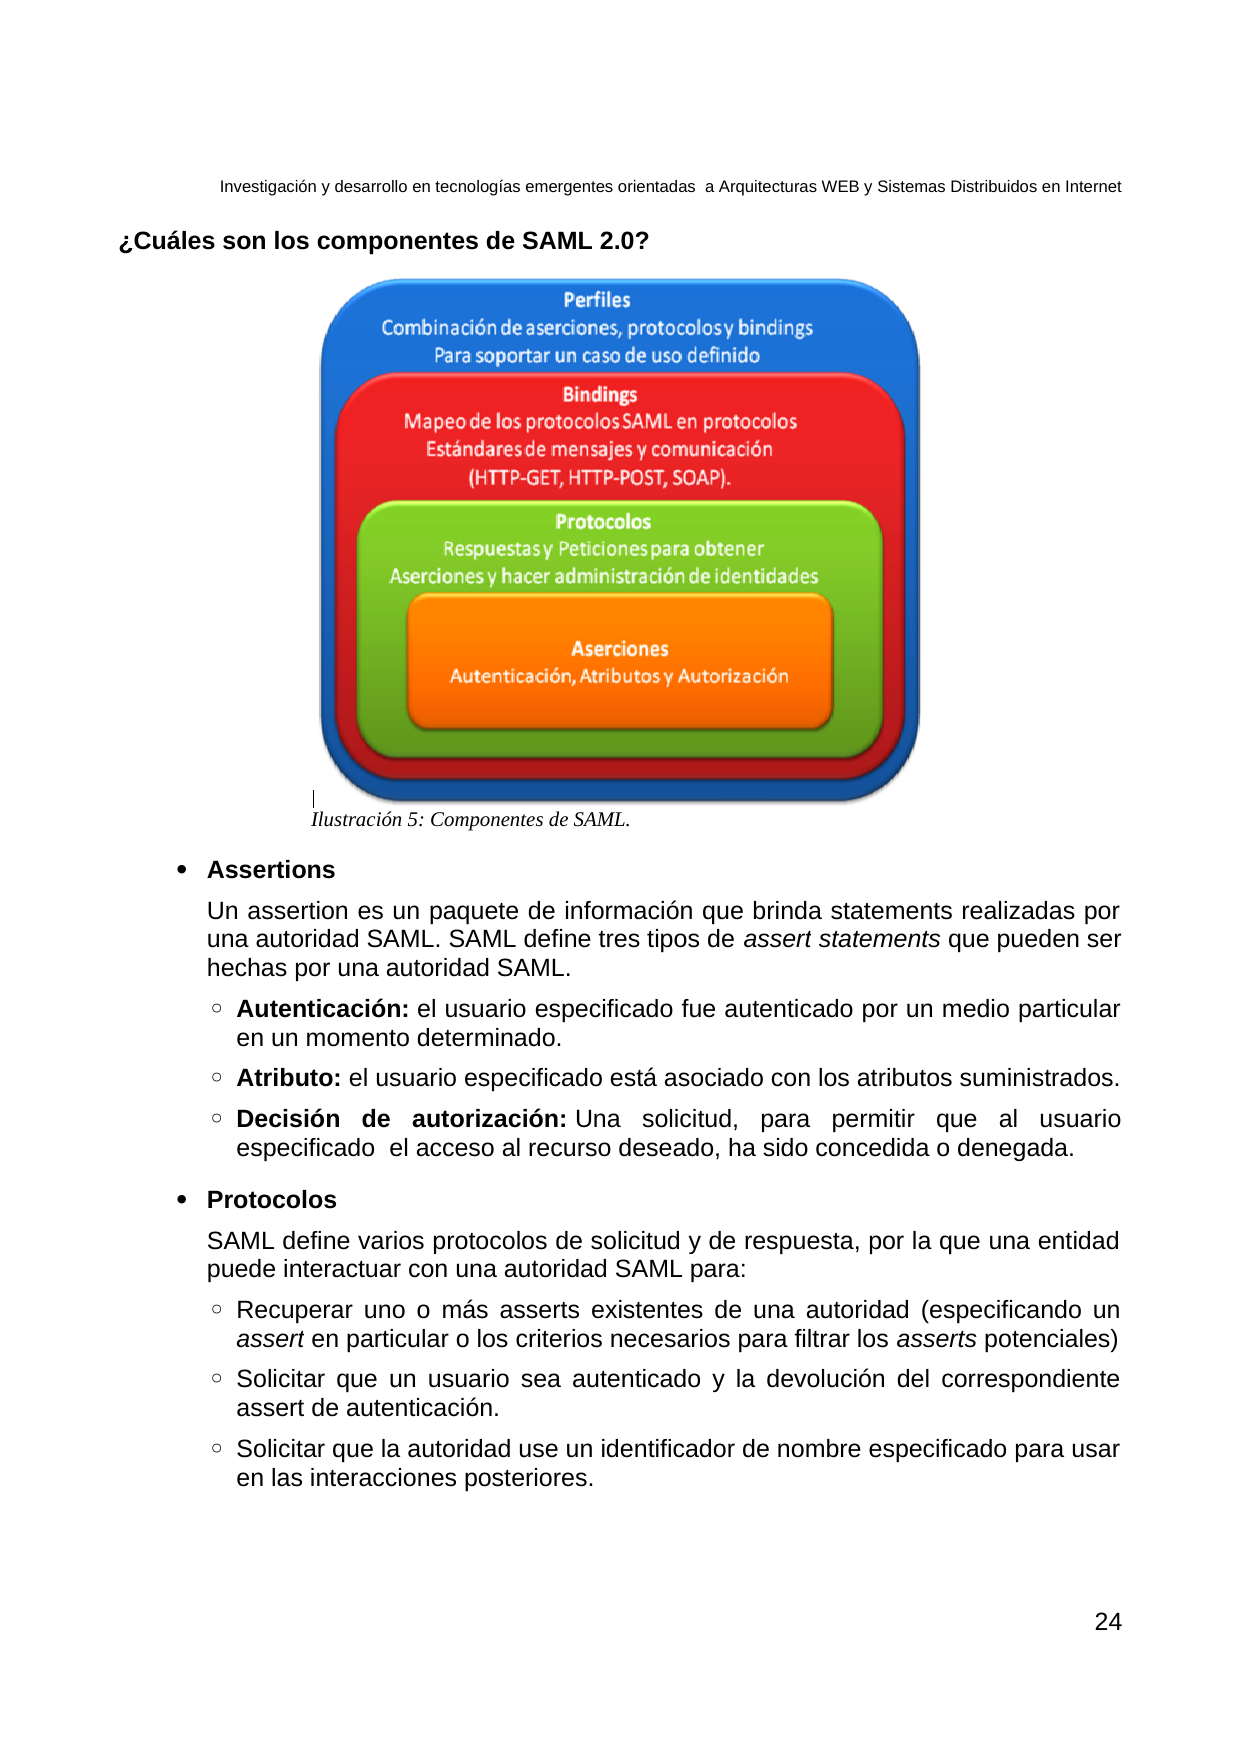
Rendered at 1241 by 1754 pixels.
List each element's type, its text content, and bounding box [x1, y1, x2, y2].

list Solicitar que la autoridad use un identificador de nombre especificado para usar en las interacciones posteriores. [207, 1434, 1122, 1491]
text SAML define varios protocolos de solicitud y de respuesta, por la que una entidad puede interactuar con una autoridad SAML para: [207, 1226, 1122, 1283]
list Atributo: el usuario especificado está asociado con los atributos suministrados. [207, 1063, 1122, 1092]
subtitle Assertions [336, 855, 1122, 884]
subtitle Protocolos [337, 1185, 1122, 1214]
subtitle Protocolos [177, 1185, 207, 1214]
text Ilustración 5: Componentes de SAML. [633, 808, 929, 831]
list Solicitar que un usuario sea autenticado y la devolución del correspondiente assert de autenticación. [207, 1364, 1122, 1422]
list Decisión de autorización: Una solicitud, para permitir que al usuario especificado el acceso al recurso deseado, ha sido concedida o denegada. [207, 1104, 1122, 1161]
subtitle Assertions [177, 855, 207, 884]
subtitle ¿Cuáles son los componentes de SAML 2.0? [657, 226, 1122, 254]
list Recuperar uno o más asserts existentes de una autoridad (especificando un assert en particular o los criterios necesarios para filtrar los asserts potenciales) [207, 1295, 1122, 1352]
text Un assertion es un paquete de información que brinda statements realizadas por una autoridad SAML. SAML define tres tipos de assert statements que pueden ser hechas por una autoridad SAML. [207, 896, 1122, 982]
picture [311, 278, 930, 808]
list Autenticación: el usuario especificado fue autenticado por un medio particular en un momento determinado. [207, 994, 1122, 1051]
